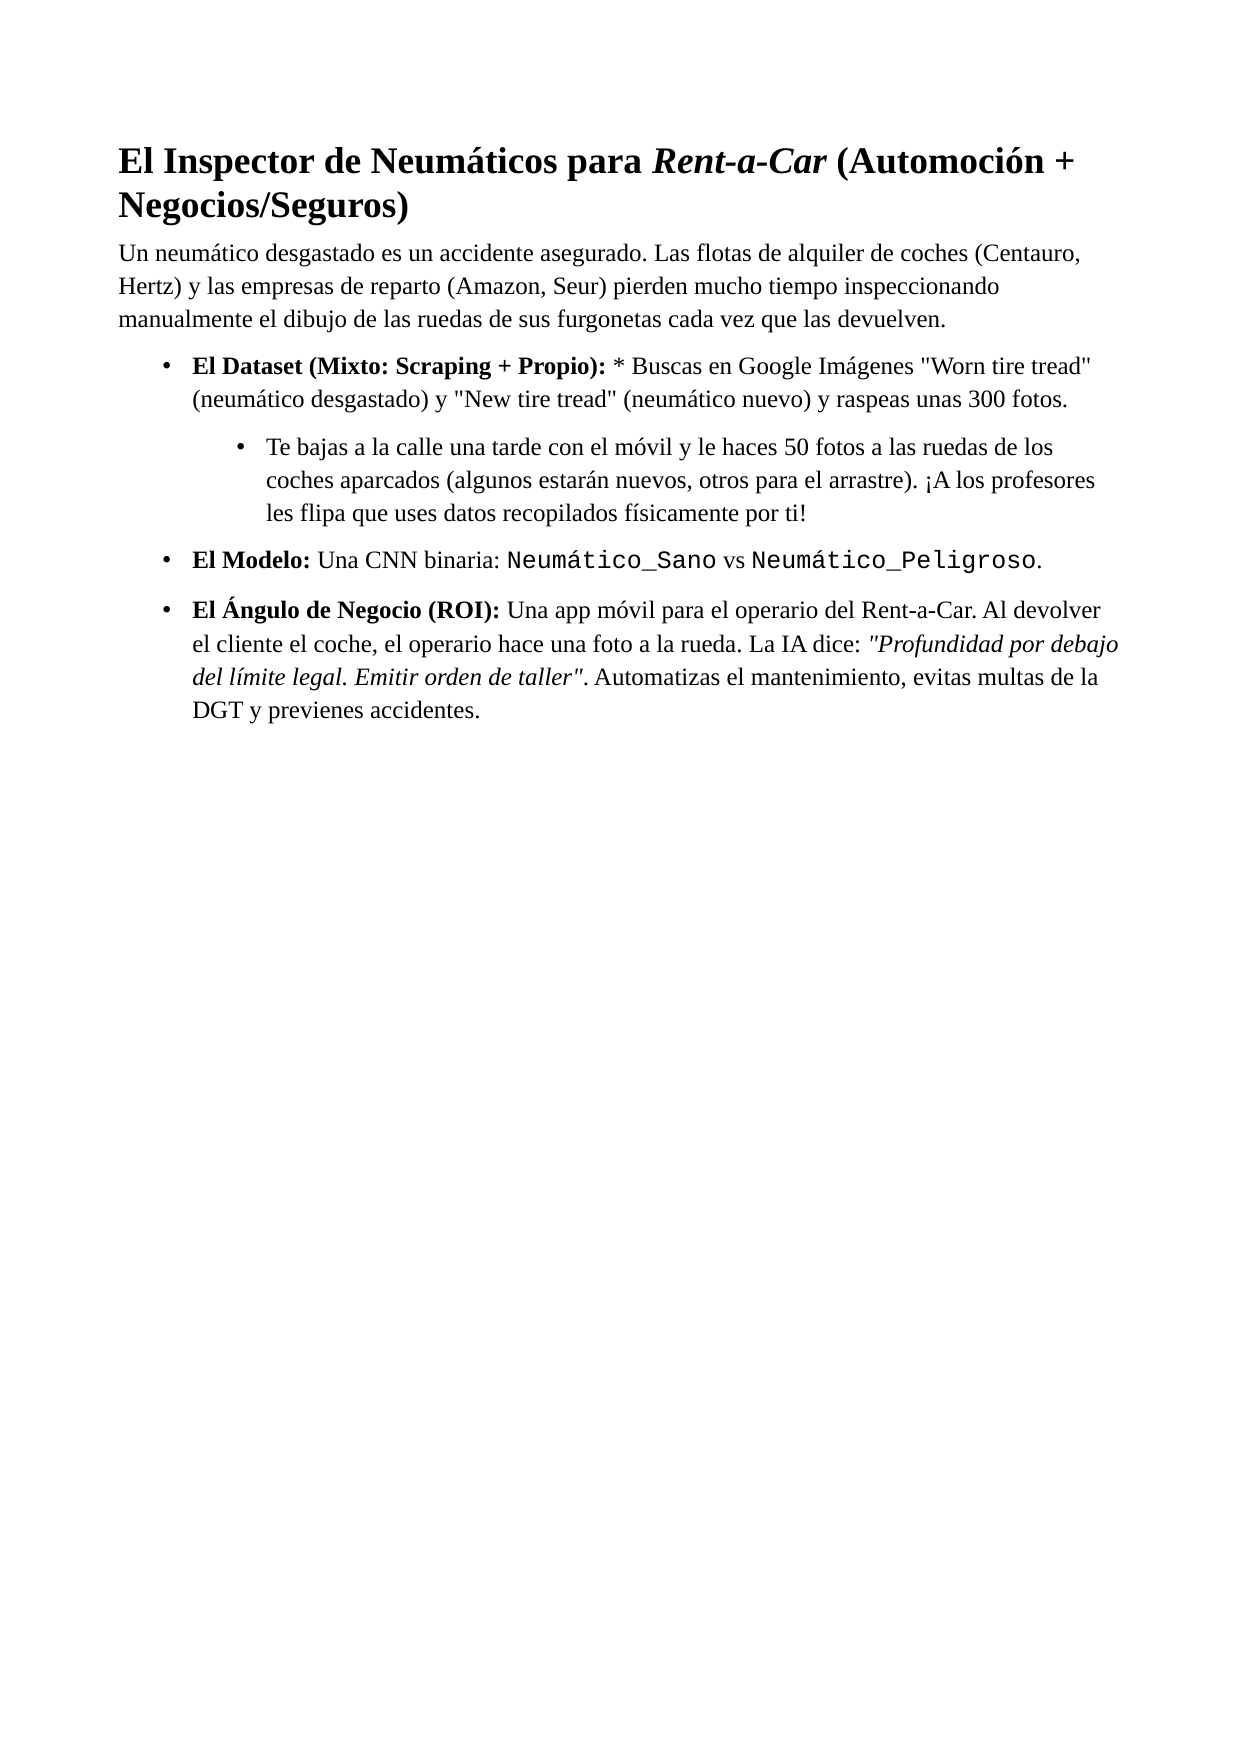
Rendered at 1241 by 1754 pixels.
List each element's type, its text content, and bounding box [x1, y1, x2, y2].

list El Ángulo de Negocio (ROI): Una app móvil para el operario del Rent-a-Car. Al devolver el cliente el coche, el operario hace una foto a la rueda. La IA dice: "Profundidad por debajo del límite legal. Emitir orden de taller". Automatizas el mantenimiento, evitas multas de la DGT y previenes accidentes. [162, 596, 1122, 723]
text Un neumático desgastado es un accidente asegurado. Las flotas de alquiler de coches (Centauro, Hertz) y las empresas de reparto (Amazon, Seur) pierden mucho tiempo inspeccionando manualmente el dibujo de las ruedas de sus furgonetas cada vez que las devuelven. [118, 238, 1122, 332]
list El Modelo: Una CNN binaria: Neumático_Sano vs Neumático_Peligroso. [162, 546, 1122, 576]
list El Dataset (Mixto: Scraping + Propio): * Buscas en Google Imágenes "Worn tire tread" (neumático desgastado) y "New tire tread" (neumático nuevo) y raspeas unas 300 fotos. [162, 351, 1122, 413]
list Te bajas a la calle una tarde con el móvil y le haces 50 fotos a las ruedas de los coches aparcados (algunos estarán nuevos, otros para el arrastre). ¡A los profesores les flipa que uses datos recopilados físicamente por ti! [236, 432, 1122, 527]
subtitle El Inspector de Neumáticos para Rent-a-Car (Automoción + Negocios/Seguros) [118, 139, 1122, 225]
